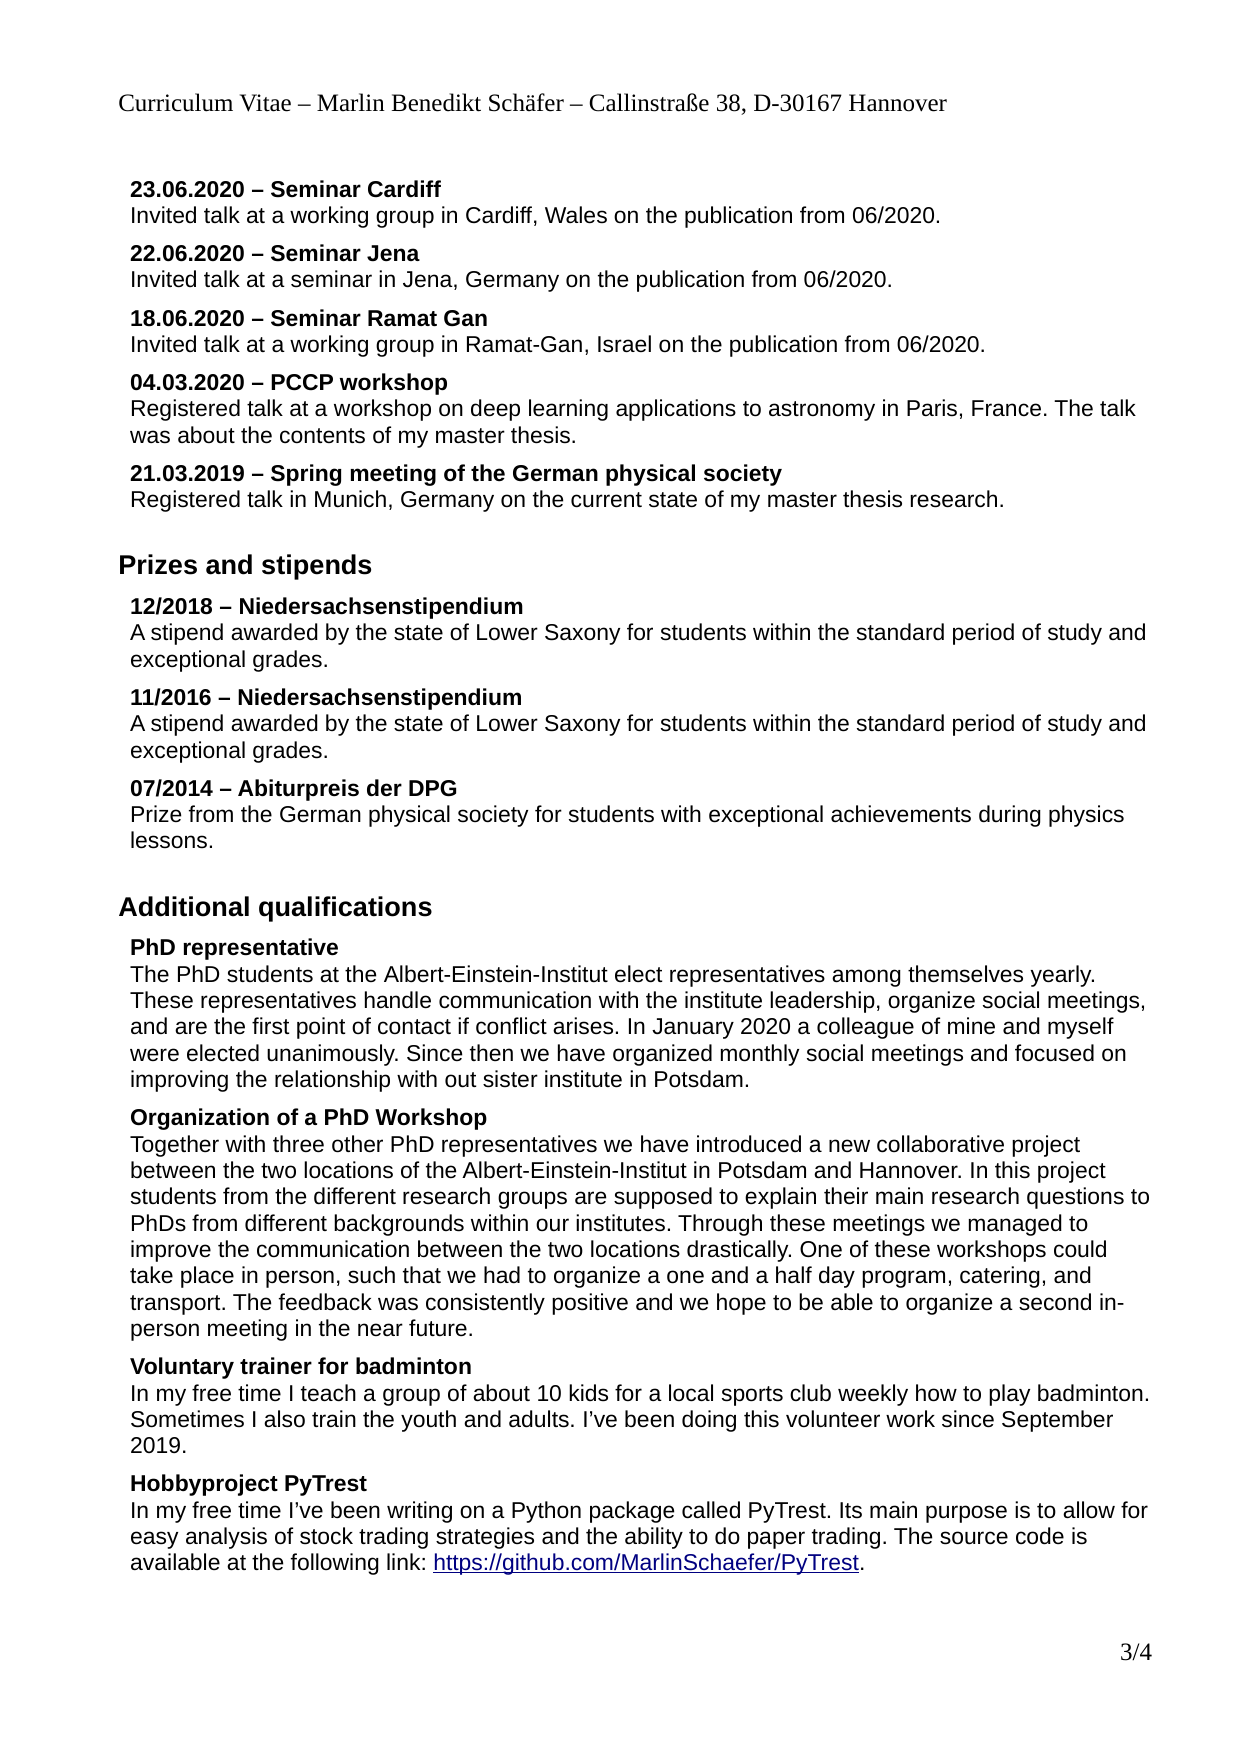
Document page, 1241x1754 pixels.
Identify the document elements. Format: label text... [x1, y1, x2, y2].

text Additional qualifications [118, 891, 1152, 922]
text Voluntary trainer for badminton In my free time I teach a group of about 10 kids for a local sports club weekly how to play badminton. Sometimes I also train the youth and adults. I’ve been doing this volunteer work since September 2019. [130, 1353, 1152, 1458]
text 18.06.2020 – Seminar Ramat Gan Invited talk at a working group in Ramat-Gan, Israel on the publication from 06/2020. [130, 304, 1152, 357]
text 21.03.2019 – Spring meeting of the German physical society Registered talk in Munich, Germany on the current state of my master thesis research. [130, 460, 1152, 512]
text 07/2014 – Abiturpreis der DPG Prize from the German physical society for students with exceptional achievements during physics lessons. [130, 775, 1152, 854]
text Hobbyproject PyTrest In my free time I’ve been writing on a Python package called PyTrest. Its main purpose is to allow for easy analysis of stock trading strategies and the ability to do paper trading. The source code is available at the following link: https://github.com/MarlinSchaefer/PyTrest. [130, 1470, 1152, 1576]
text 11/2016 – Niedersachsenstipendium A stipend awarded by the state of Lower Saxony for students within the standard period of study and exceptional grades. [130, 684, 1152, 763]
text 22.06.2020 – Seminar Jena Invited talk at a seminar in Jena, Germany on the publication from 06/2020. [130, 240, 1152, 293]
text 12/2018 – Niedersachsenstipendium A stipend awarded by the state of Lower Saxony for students within the standard period of study and exceptional grades. [130, 593, 1152, 672]
text 23.06.2020 – Seminar Cardiff Invited talk at a working group in Cardiff, Wales on the publication from 06/2020. [130, 176, 1152, 228]
text PhD representative The PhD students at the Albert-Einstein-Institut elect representatives among themselves yearly. These representatives handle communication with the institute leadership, organize social meetings, and are the first point of contact if conflict arises. In January 2020 a colleague of mine and myself were elected unanimously. Since then we have organized monthly social meetings and focused on improving the relationship with out sister institute in Potsdam. [130, 934, 1152, 1092]
text Prizes and stipends [118, 549, 1152, 581]
text 04.03.2020 – PCCP workshop Registered talk at a workshop on deep learning applications to astronomy in Paris, France. The talk was about the contents of my master thesis. [130, 369, 1152, 448]
text Organization of a PhD Workshop Together with three other PhD representatives we have introduced a new collaborative project between the two locations of the Albert-Einstein-Institut in Potsdam and Hannover. In this project students from the different research groups are supposed to explain their main research questions to PhDs from different backgrounds within our institutes. Through these meetings we managed to improve the communication between the two locations drastically. One of these workshops could take place in person, such that we had to organize a one and a half day program, catering, and transport. The feedback was consistently positive and we hope to be able to organize a second in-person meeting in the near future. [130, 1104, 1152, 1341]
